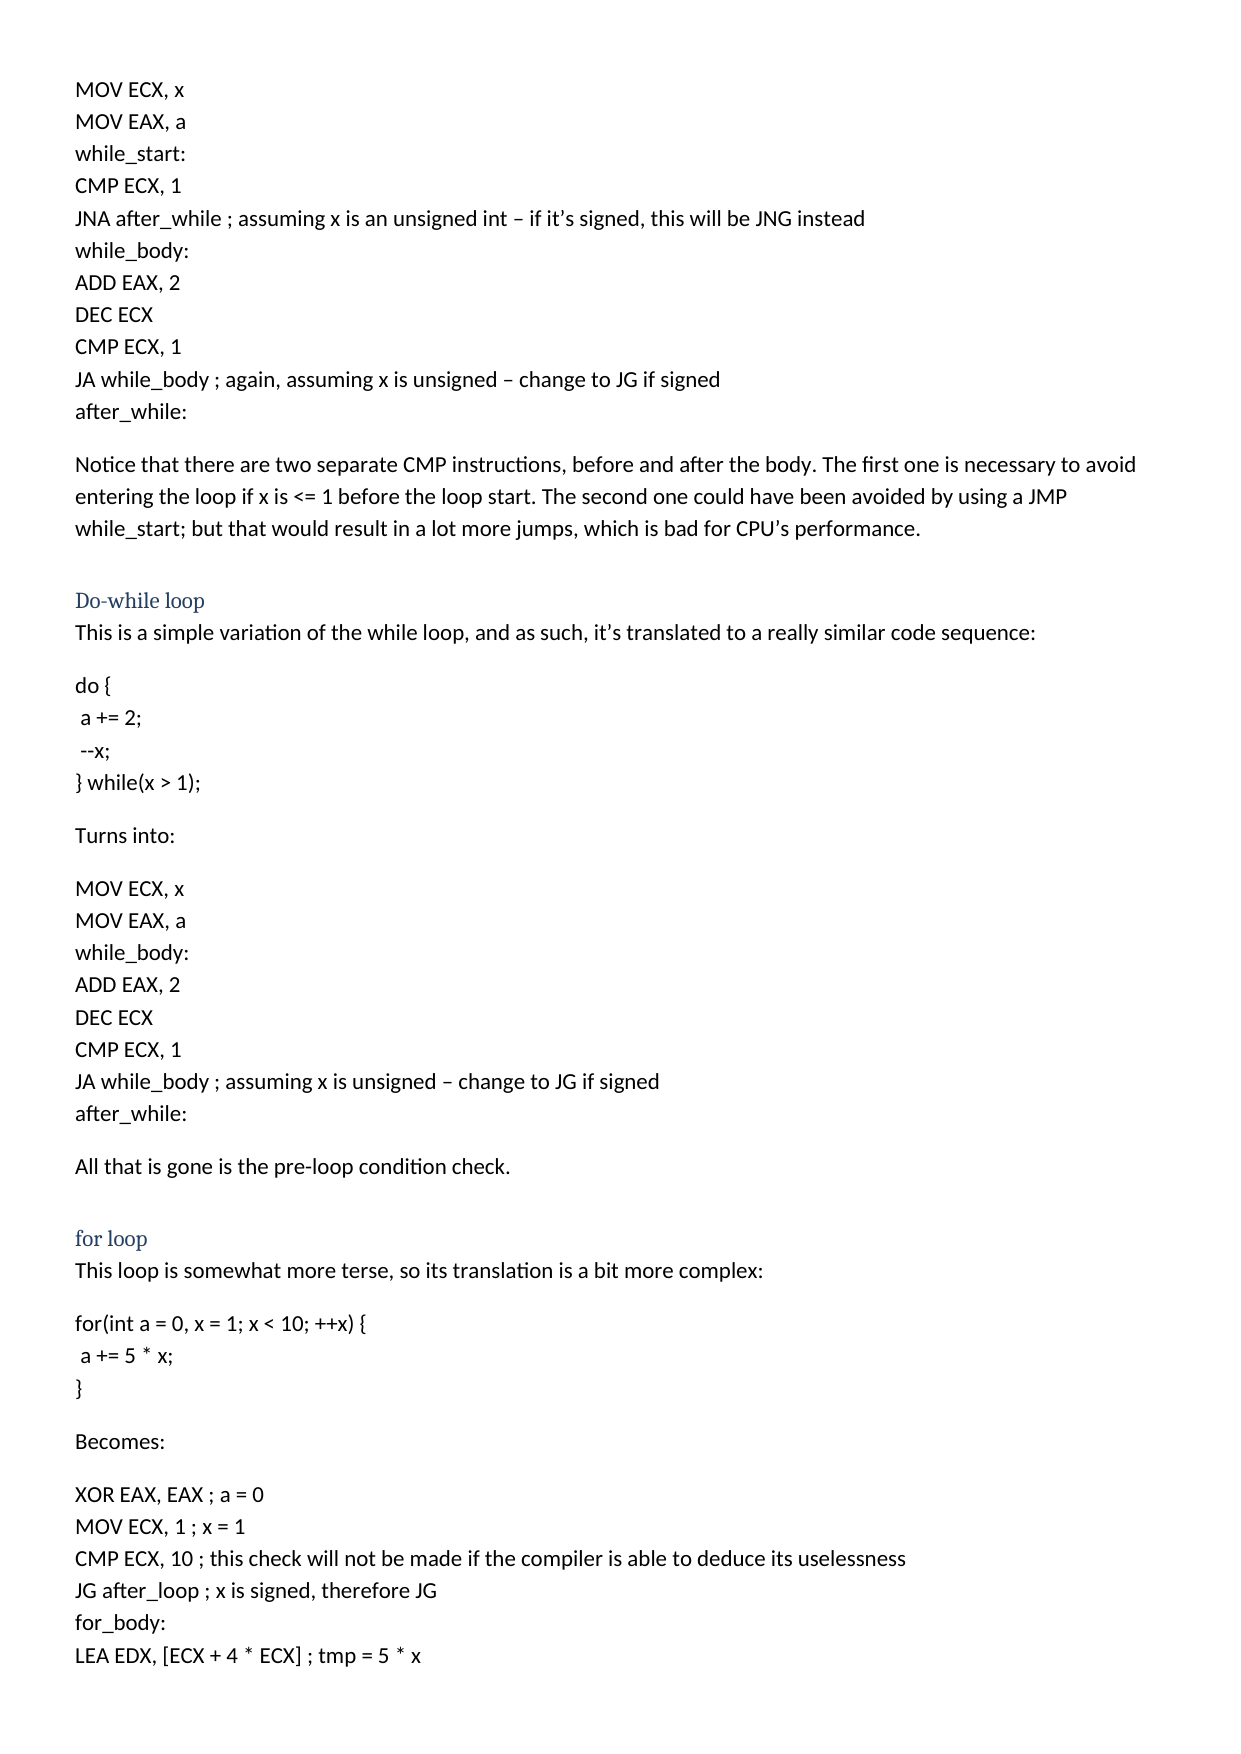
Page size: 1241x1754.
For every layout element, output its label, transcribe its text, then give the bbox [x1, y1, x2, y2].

text This is a simple variation of the while loop, and as such, it’s translated to a really similar code sequence: [75, 618, 1165, 646]
text do { a += 2; --x; } while(x > 1); [75, 671, 1165, 796]
text This loop is somewhat more terse, so its translation is a bit more complex: [75, 1256, 1165, 1284]
text Becomes: [75, 1427, 1165, 1455]
subtitle for loop [75, 1226, 1165, 1252]
text Turns into: [75, 821, 1165, 849]
text for(int a = 0, x = 1; x < 10; ++x) { a += 5 * x; } [75, 1309, 1165, 1402]
text Notice that there are two separate CMP instructions, before and after the body. The first one is necessary to avoid entering the loop if x is <= 1 before the loop start. The second one could have been avoided by using a JMP while_start; but that would result in a lot more jumps, which is bad for CPU’s performance. [75, 450, 1165, 542]
text XOR EAX, EAX ; a = 0 MOV ECX, 1 ; x = 1 CMP ECX, 10 ; this check will not be made if the compiler is able to deduce its uselessness JG after_loop ; x is signed, therefore JG for_body: LEA EDX, [ECX + 4 * ECX] ; tmp = 5 * x [75, 1480, 1165, 1669]
text All that is gone is the pre-loop condition check. [75, 1152, 1165, 1180]
text MOV ECX, x MOV EAX, a while_body: ADD EAX, 2 DEC ECX CMP ECX, 1 JA while_body ; assuming x is unsigned – change to JG if signed after_while: [75, 874, 1165, 1127]
subtitle Do-while loop [75, 588, 1165, 614]
text MOV ECX, x MOV EAX, a while_start: CMP ECX, 1 JNA after_while ; assuming x is an unsigned int – if it’s signed, this will be JNG instead while_body: ADD EAX, 2 DEC ECX CMP ECX, 1 JA while_body ; again, assuming x is unsigned – change to JG if signed after_while: [75, 75, 1165, 425]
